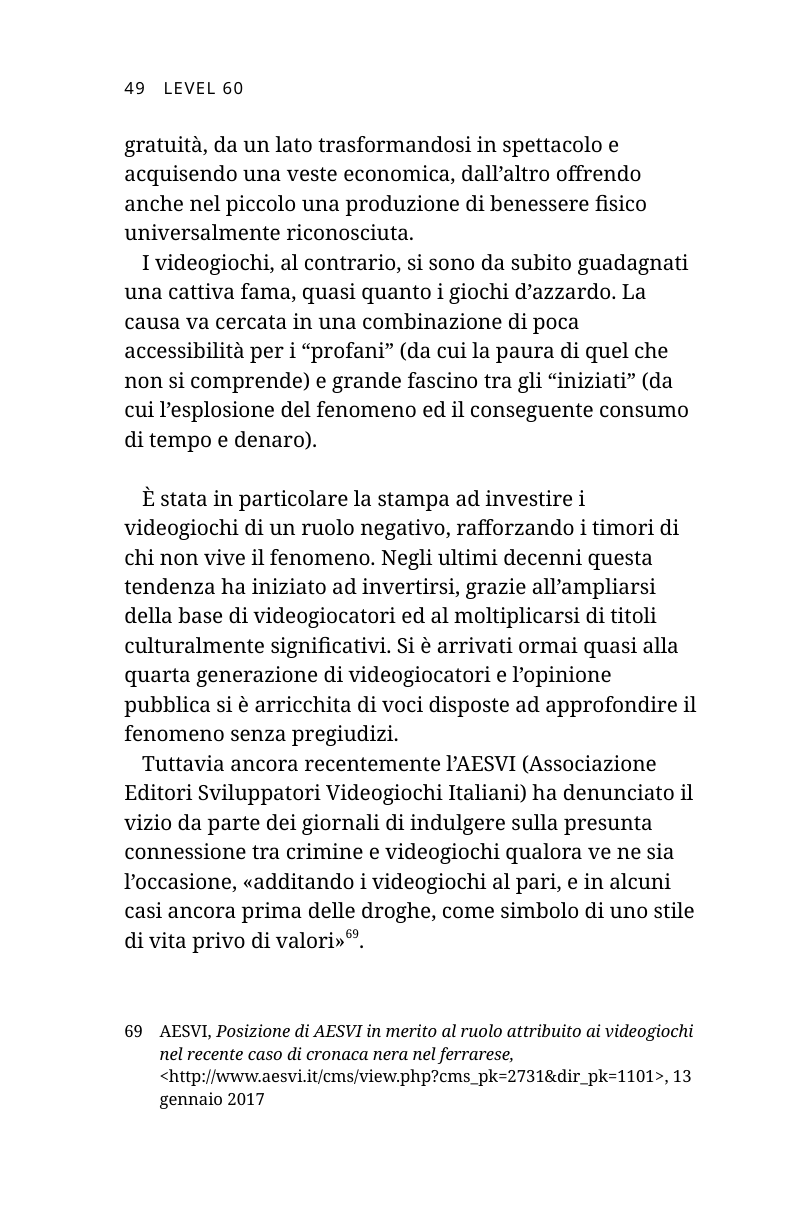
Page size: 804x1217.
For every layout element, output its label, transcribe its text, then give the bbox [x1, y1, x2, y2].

text Tuttavia ancora recentemente l’AESVI (Associazione Editori Sviluppatori Videogiochi Italiani) ha denunciato il vizio da parte dei giornali di indulgere sulla presunta connessione tra crimine e videogiochi qualora ve ne sia l’occasione, «additando i videogiochi al pari, e in alcuni casi ancora prima delle droghe, come simbolo di uno stile di vita privo di valori». [124, 748, 697, 954]
text È stata in particolare la stampa ad investire i videogiochi di un ruolo negativo, rafforzando i timori di chi non vive il fenomeno. Negli ultimi decenni questa tendenza ha iniziato ad invertirsi, grazie all’ampliarsi della base di videogiocatori ed al moltiplicarsi di titoli culturalmente significativi. Si è arrivati ormai quasi alla quarta generazione di videogiocatori e l’opinione pubblica si è arricchita di voci disposte ad approfondire il fenomeno senza pregiudizi. [124, 483, 697, 748]
text AESVI, Posizione di AESVI in merito al ruolo attribuito ai videogiochi nel recente caso di cronaca nera nel ferrarese, <http://www.aesvi.it/cms/view.php?cms_pk=2731&dir_pk=1101>, 13 gennaio 2017 [124, 1019, 697, 1110]
text gratuità, da un lato trasformandosi in spettacolo e acquisendo una veste economica, dall’altro offrendo anche nel piccolo una produzione di benessere fisico universalmente riconosciuta. [124, 129, 697, 247]
text I videogiochi, al contrario, si sono da subito guadagnati una cattiva fama, quasi quanto i giochi d’azzardo. La causa va cercata in una combinazione di poca accessibilità per i “profani” (da cui la paura di quel che non si comprende) e grande fascino tra gli “iniziati” (da cui l’esplosione del fenomeno ed il conseguente consumo di tempo e denaro). [124, 247, 697, 453]
